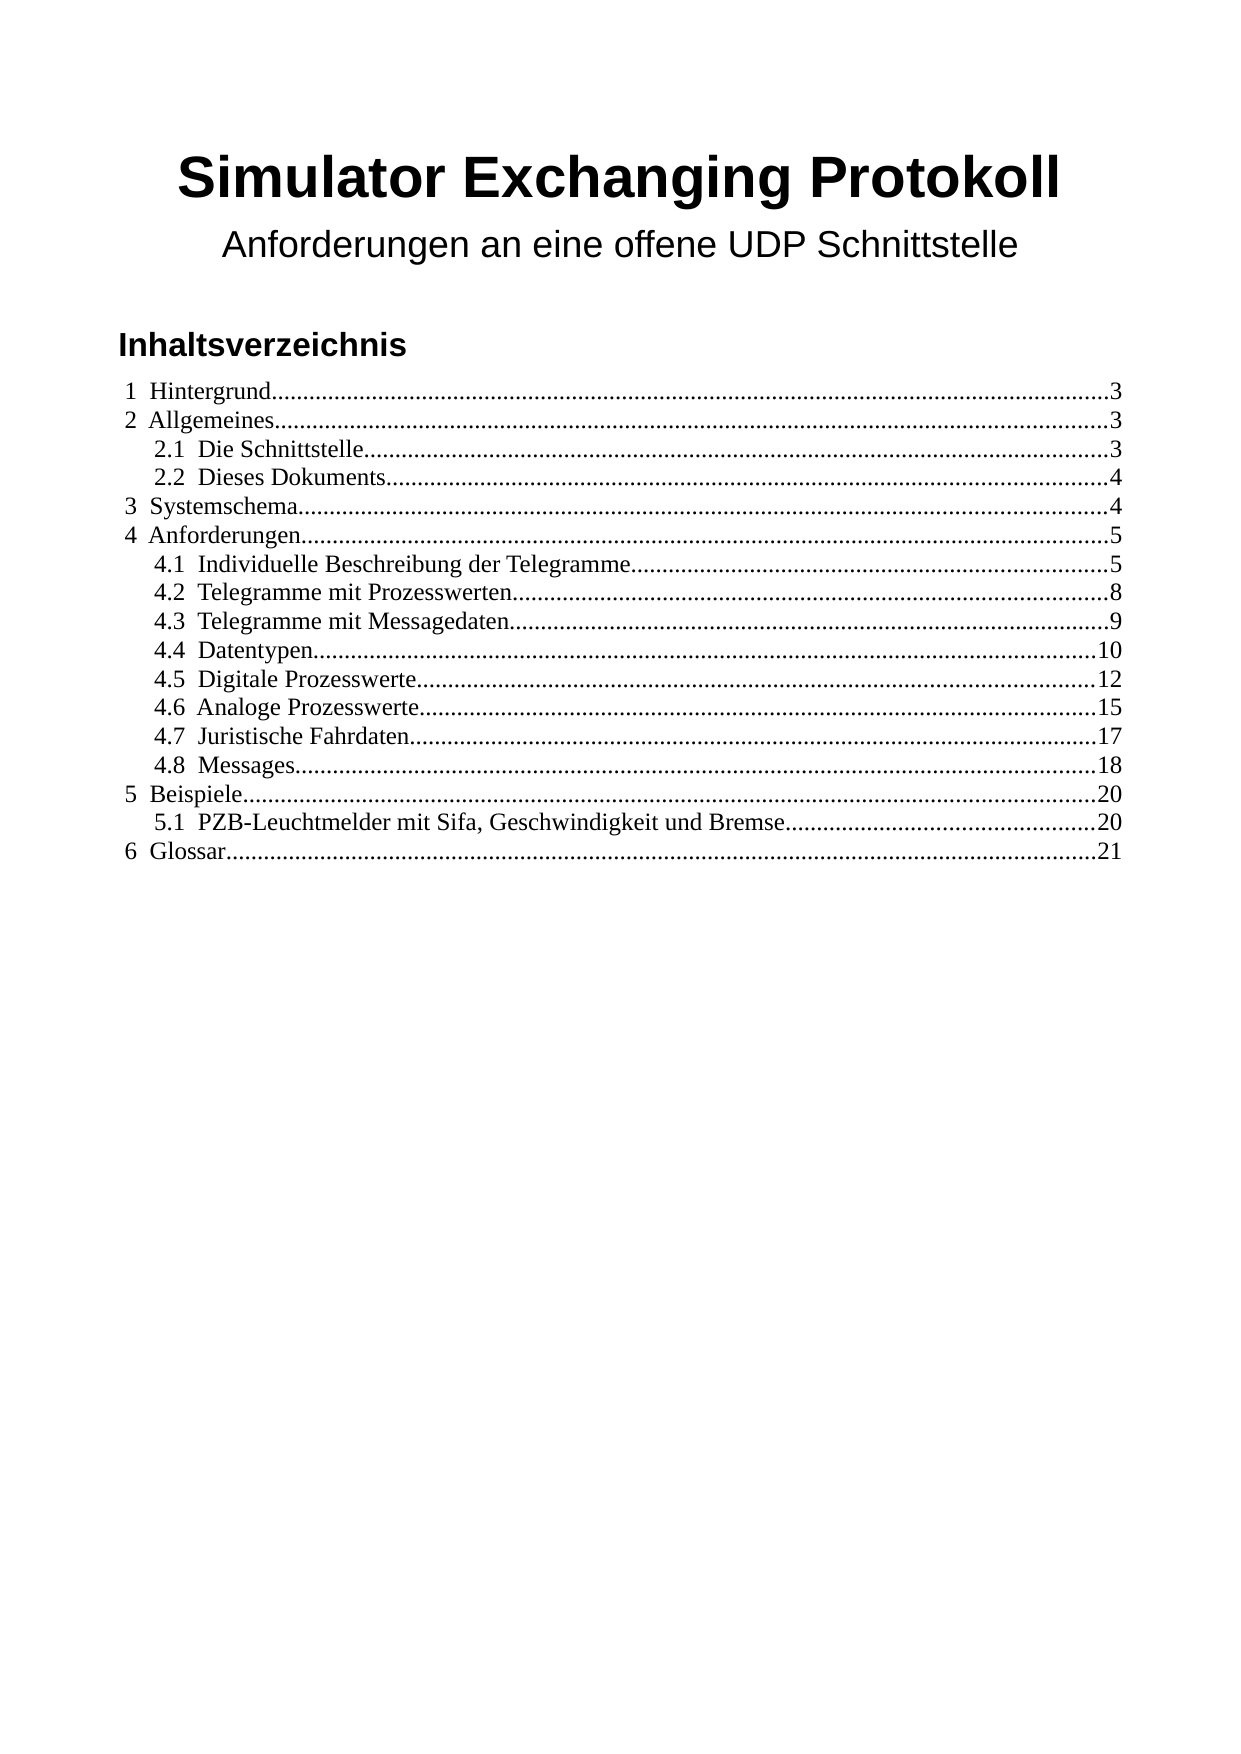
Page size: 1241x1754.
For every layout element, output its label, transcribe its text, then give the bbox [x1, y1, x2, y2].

text 4 Anforderungen 5 [118, 520, 1122, 549]
text 4.1 Individuelle Beschreibung der Telegramme 5 [148, 549, 1122, 577]
text 4.8 Messages 18 [148, 750, 1122, 779]
text 6 Glossar 21 [118, 836, 1122, 865]
text 4.6 Analoge Prozesswerte 15 [148, 692, 1122, 721]
text 2.2 Dieses Dokuments 4 [148, 462, 1122, 491]
text 4.2 Telegramme mit Prozesswerten 8 [148, 577, 1122, 606]
title Simulator Exchanging Protokoll [118, 143, 1122, 210]
subtitle Anforderungen an eine offene UDP Schnittstelle [118, 223, 1122, 266]
text 4.7 Juristische Fahrdaten 17 [148, 721, 1122, 750]
text 1 Hintergrund 3 [118, 376, 1122, 405]
text 2 Allgemeines 3 [118, 405, 1122, 434]
text 2.1 Die Schnittstelle 3 [148, 434, 1122, 462]
text 3 Systemschema 4 [118, 491, 1122, 520]
text 5 Beispiele 20 [118, 779, 1122, 807]
text 4.4 Datentypen 10 [148, 635, 1122, 664]
text 4.3 Telegramme mit Messagedaten 9 [148, 606, 1122, 635]
subtitle Inhaltsverzeichnis [118, 325, 1122, 364]
text 5.1 PZB-Leuchtmelder mit Sifa, Geschwindigkeit und Bremse 20 [148, 807, 1122, 836]
text 4.5 Digitale Prozesswerte 12 [148, 664, 1122, 692]
